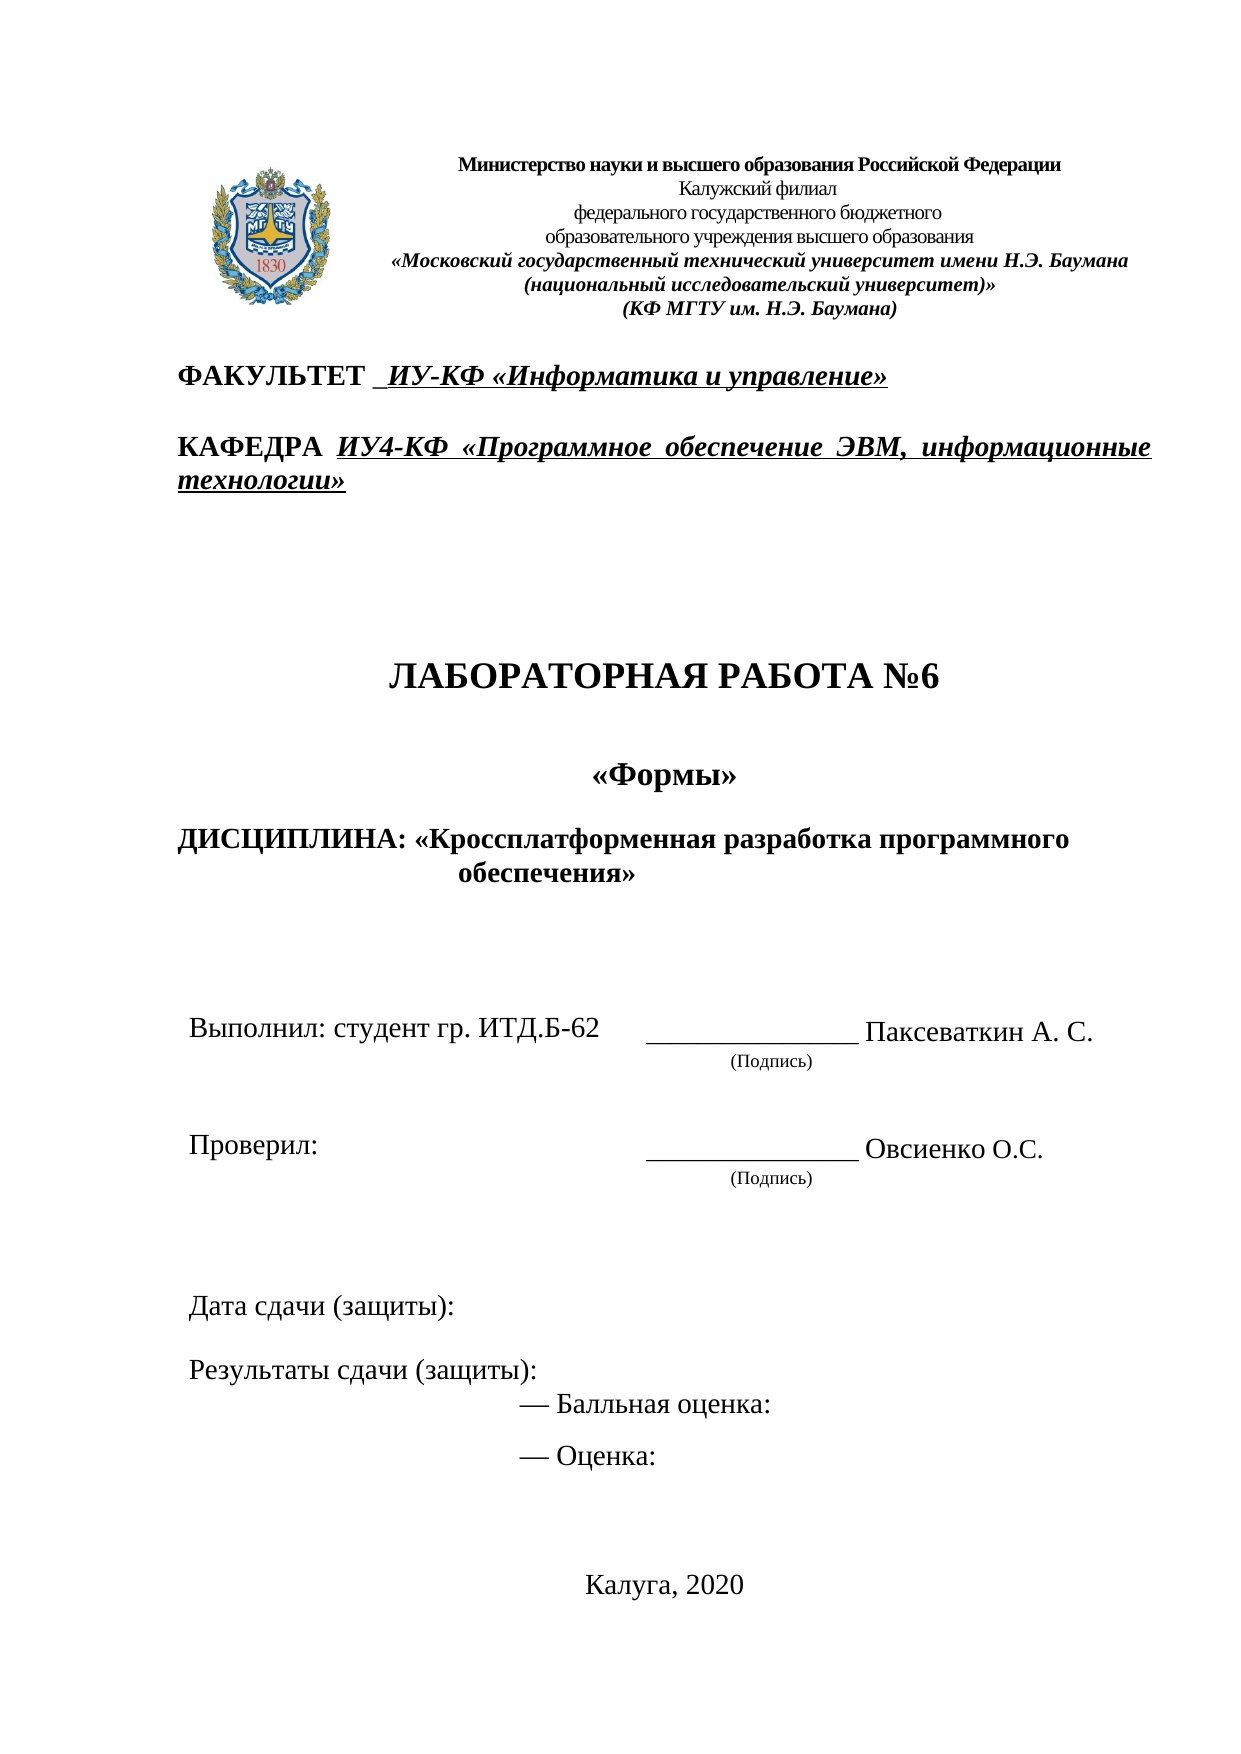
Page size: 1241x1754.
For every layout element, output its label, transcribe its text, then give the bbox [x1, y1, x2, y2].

table_cell — Балльная оценка: — Оценка: [508, 1386, 1174, 1500]
text ЛАБОРАТОРНАЯ РАБОТА №6 [177, 654, 1152, 697]
text ФАКУЛЬТЕТ _ИУ-КФ «Информатика и управление» [177, 358, 1152, 391]
text Калуга, 2020 [177, 1567, 1152, 1601]
table_header [189, 152, 354, 320]
table_cell Дата сдачи (защиты): Результаты сдачи (защиты): [177, 1223, 1174, 1386]
table_header Выполнил: студент гр. ИТД.Б-62 [177, 989, 635, 1106]
table_header Министерство науки и высшего образования Российской Федерации Калужский филиал федерального государственного бюджетного образовательного учреждения высшего образования «Московский государственный технический университет имени Н.Э. Баумана (национальный исследовательский университет)» (КФ МГТУ им. Н.Э. Баумана) [354, 152, 1166, 320]
table_cell [177, 1386, 508, 1500]
text КАФЕДРА ИУ4-КФ «Программное обеспечение ЭВМ, информационные технологии» [177, 429, 1152, 496]
picture [211, 167, 331, 305]
table_header _________________ Паксеваткин А. С. (Подпись) [635, 989, 1174, 1106]
table_cell _________________ Овсиенко О.С. (Подпись) [635, 1106, 1174, 1223]
text «Формы» [177, 754, 1152, 793]
text ДИСЦИПЛИНА: «Кроссплатформенная разработка программного обеспечения» [177, 822, 1152, 889]
table_cell Проверил: [177, 1106, 635, 1223]
